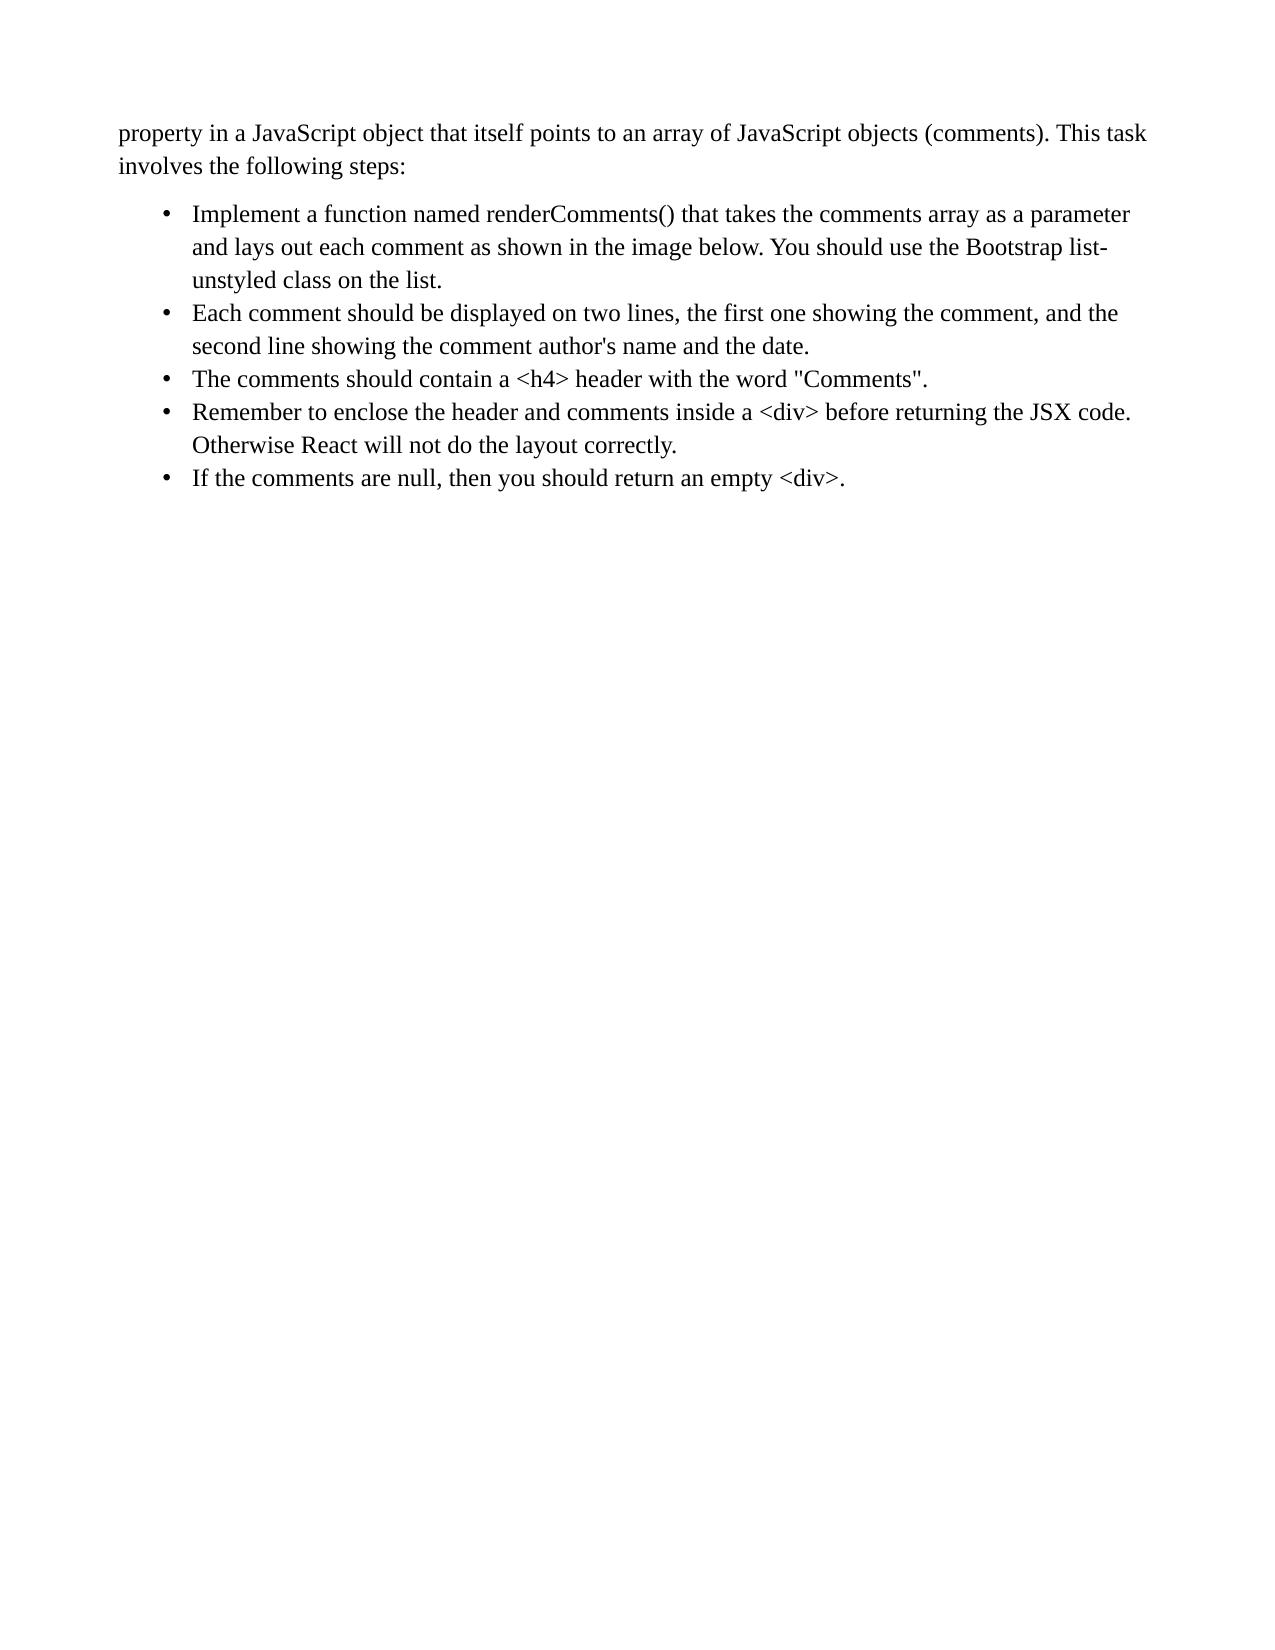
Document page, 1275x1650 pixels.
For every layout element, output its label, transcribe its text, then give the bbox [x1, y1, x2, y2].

list If the comments are null, then you should return an empty <div>. [162, 463, 1157, 492]
list Implement a function named renderComments() that takes the comments array as a parameter and lays out each comment as shown in the image below. You should use the Bootstrap list-unstyled class on the list. [162, 199, 1157, 293]
list The comments should contain a <h4> header with the word "Comments". [162, 364, 1157, 393]
list Each comment should be displayed on two lines, the first one showing the comment, and the second line showing the comment author's name and the date. [162, 298, 1157, 359]
text property in a JavaScript object that itself points to an array of JavaScript objects (comments). This task involves the following steps: [118, 118, 1157, 180]
list Remember to enclose the header and comments inside a <div> before returning the JSX code. Otherwise React will not do the layout correctly. [162, 397, 1157, 459]
